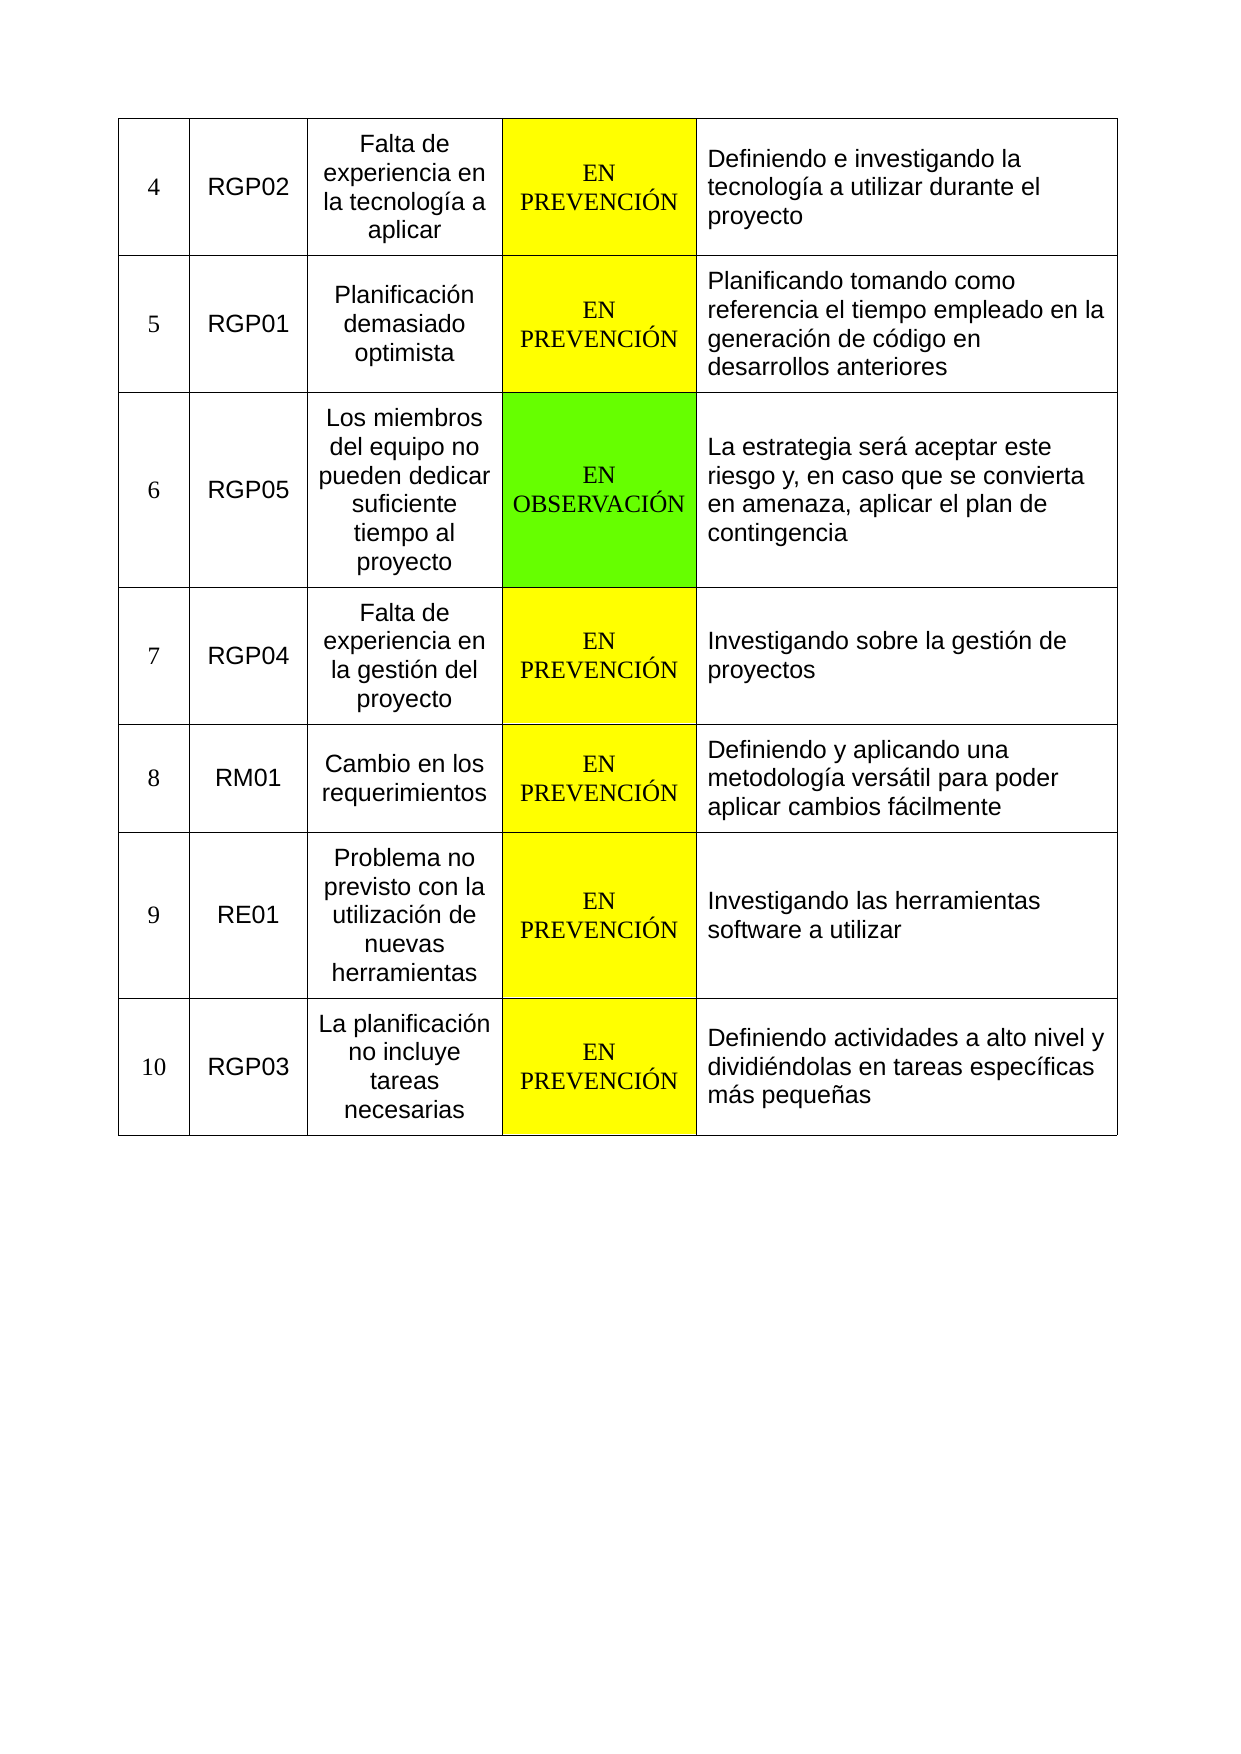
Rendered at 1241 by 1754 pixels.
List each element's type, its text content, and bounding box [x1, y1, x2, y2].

table_cell Investigando sobre la gestión de proyectos [697, 588, 1117, 723]
table_cell RGP03 [190, 999, 307, 1134]
table_cell RM01 [190, 725, 307, 832]
table_cell 10 [119, 999, 189, 1134]
table_cell La estrategia será aceptar este riesgo y, en caso que se convierta en amenaza, aplicar el plan de contingencia [697, 393, 1117, 587]
table_cell Los miembros del equipo no pueden dedicar suficiente tiempo al proyecto [308, 393, 502, 587]
table_cell RGP02 [190, 119, 307, 255]
table_cell EN PREVENCIÓN [503, 999, 696, 1134]
table_cell Problema no previsto con la utilización de nuevas herramientas [308, 833, 502, 997]
table_cell Cambio en los requerimientos [308, 725, 502, 832]
table_cell Definiendo e investigando la tecnología a utilizar durante el proyecto [697, 119, 1117, 255]
table_cell 8 [119, 725, 189, 832]
table_cell Planificación demasiado optimista [308, 256, 502, 392]
table_cell EN PREVENCIÓN [503, 119, 696, 255]
table_cell 5 [119, 256, 189, 392]
table_cell RGP04 [190, 588, 307, 723]
table_cell EN PREVENCIÓN [503, 588, 696, 723]
table_cell EN PREVENCIÓN [503, 256, 696, 392]
table_cell Falta de experiencia en la gestión del proyecto [308, 588, 502, 723]
table_cell Falta de experiencia en la tecnología a aplicar [308, 119, 502, 255]
table_cell 9 [119, 833, 189, 997]
table_cell Investigando las herramientas software a utilizar [697, 833, 1117, 997]
table_cell EN PREVENCIÓN [503, 833, 696, 997]
table_cell EN OBSERVACIÓN [503, 393, 696, 587]
table_cell RGP01 [190, 256, 307, 392]
table_cell 7 [119, 588, 189, 723]
table_cell RGP05 [190, 393, 307, 587]
table_cell La planificación no incluye tareas necesarias [308, 999, 502, 1134]
table_cell EN PREVENCIÓN [503, 725, 696, 832]
table_cell 6 [119, 393, 189, 587]
table_cell Definiendo actividades a alto nivel y dividiéndolas en tareas específicas más pequeñas [697, 999, 1117, 1134]
table_cell Planificando tomando como referencia el tiempo empleado en la generación de código en desarrollos anteriores [697, 256, 1117, 392]
table_cell Definiendo y aplicando una metodología versátil para poder aplicar cambios fácilmente [697, 725, 1117, 832]
table_cell 4 [119, 119, 189, 255]
table_cell RE01 [190, 833, 307, 997]
